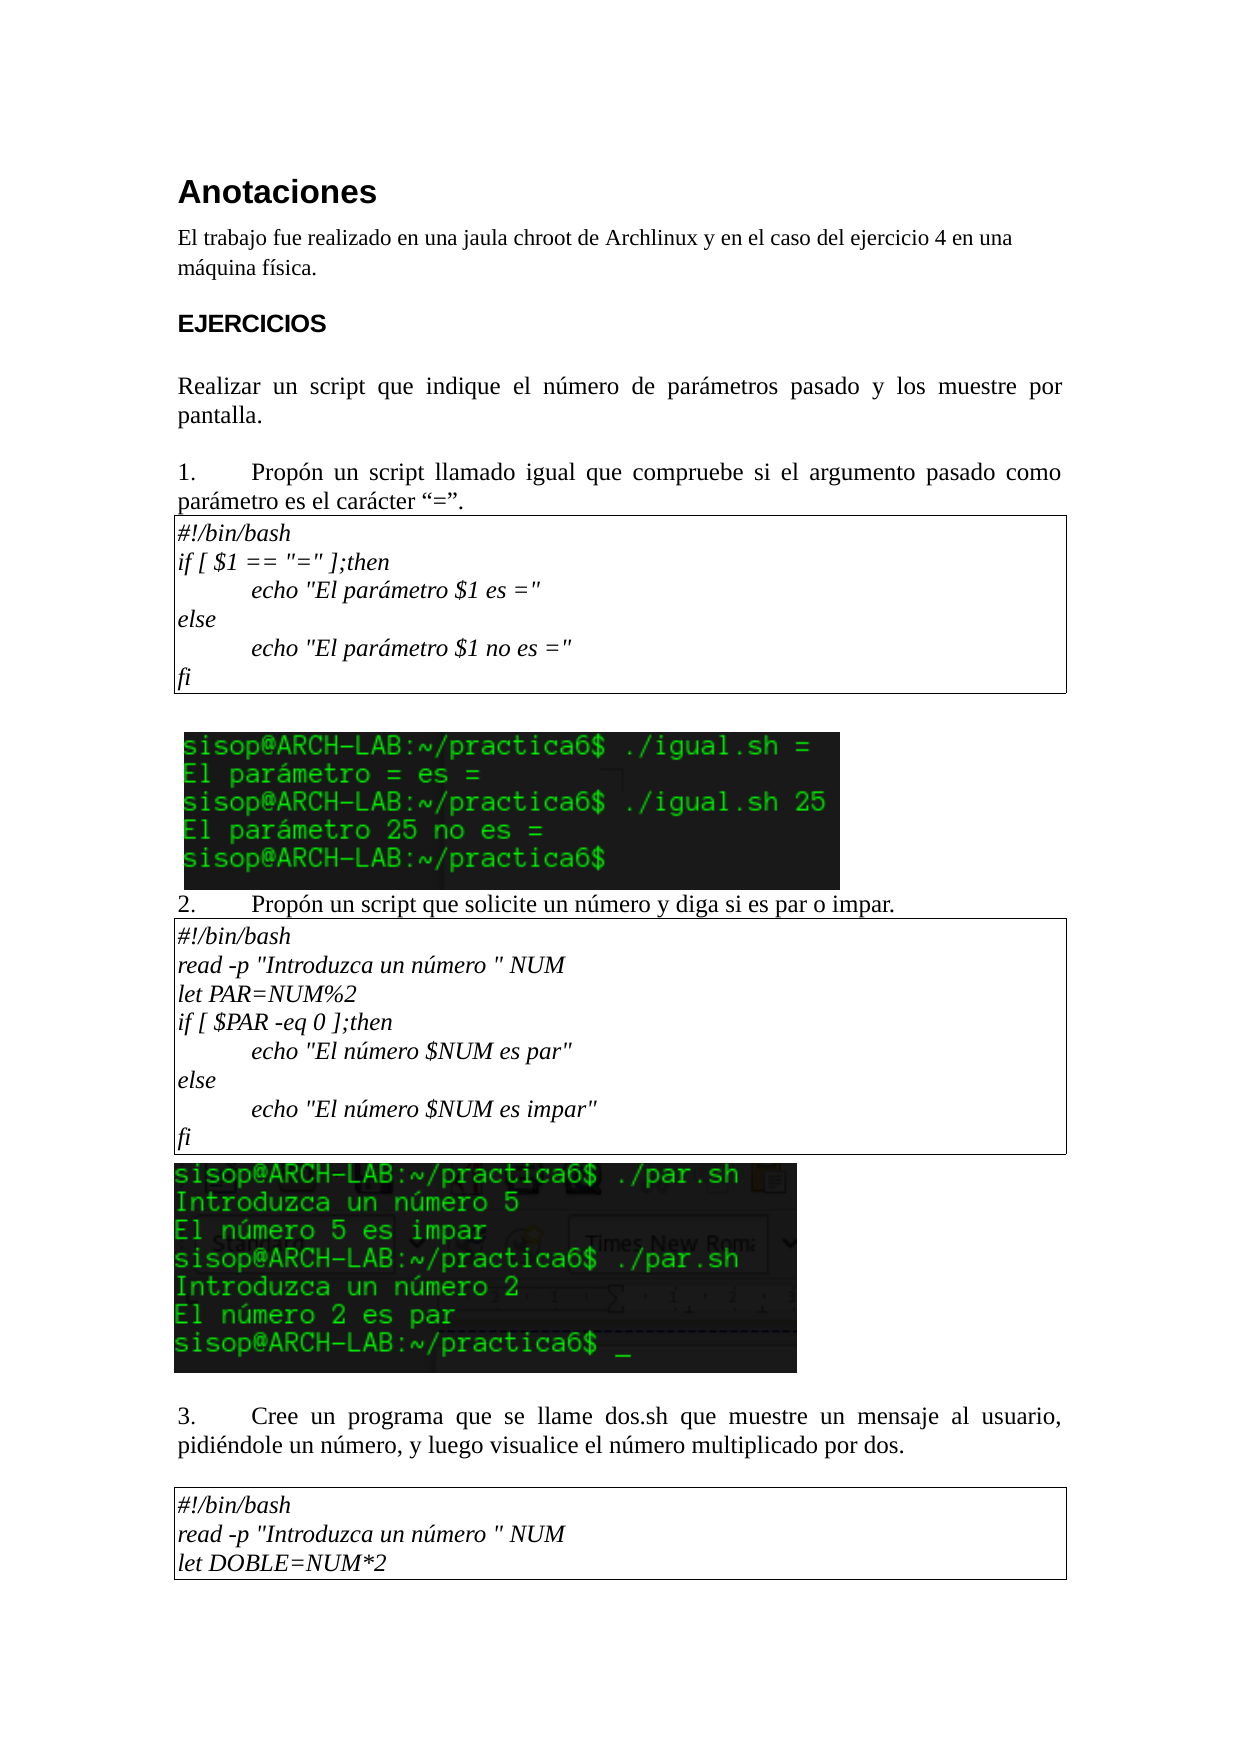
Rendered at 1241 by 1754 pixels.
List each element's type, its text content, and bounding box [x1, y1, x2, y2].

list Propón un script llamado igual que compruebe si el argumento pasado como parámetro es el carácter “=”. [177, 457, 1063, 515]
text Realizar un script que indique el número de parámetros pasado y los muestre por pantalla. [177, 371, 1063, 428]
subtitle Anotaciones [177, 173, 1063, 211]
list #!/bin/bash read -p "Introduzca un número " NUM let DOBLE=NUM*2 [175, 1488, 1066, 1579]
list Cree un programa que se llame dos.sh que muestre un mensaje al usuario, pidiéndole un número, y luego visualice el número multiplicado por dos. [177, 1401, 1063, 1458]
text El trabajo fue realizado en una jaula chroot de Archlinux y en el caso del ejercicio 4 en una máquina física. [177, 223, 1063, 280]
text #!/bin/bash if [ $1 == "=" ];then echo "El parámetro $1 es =" else echo "El parámetro $1 no es =" fi [175, 516, 1066, 693]
list Propón un script que solicite un número y diga si es par o impar. [177, 722, 1063, 918]
picture [174, 1163, 797, 1373]
picture [184, 732, 840, 890]
subtitle EJERCICIOS [177, 309, 1063, 338]
text #!/bin/bash read -p "Introduzca un número " NUM let PAR=NUM%2 if [ $PAR -eq 0 ];then echo "El número $NUM es par" else echo "El número $NUM es impar" fi [175, 919, 1066, 1154]
